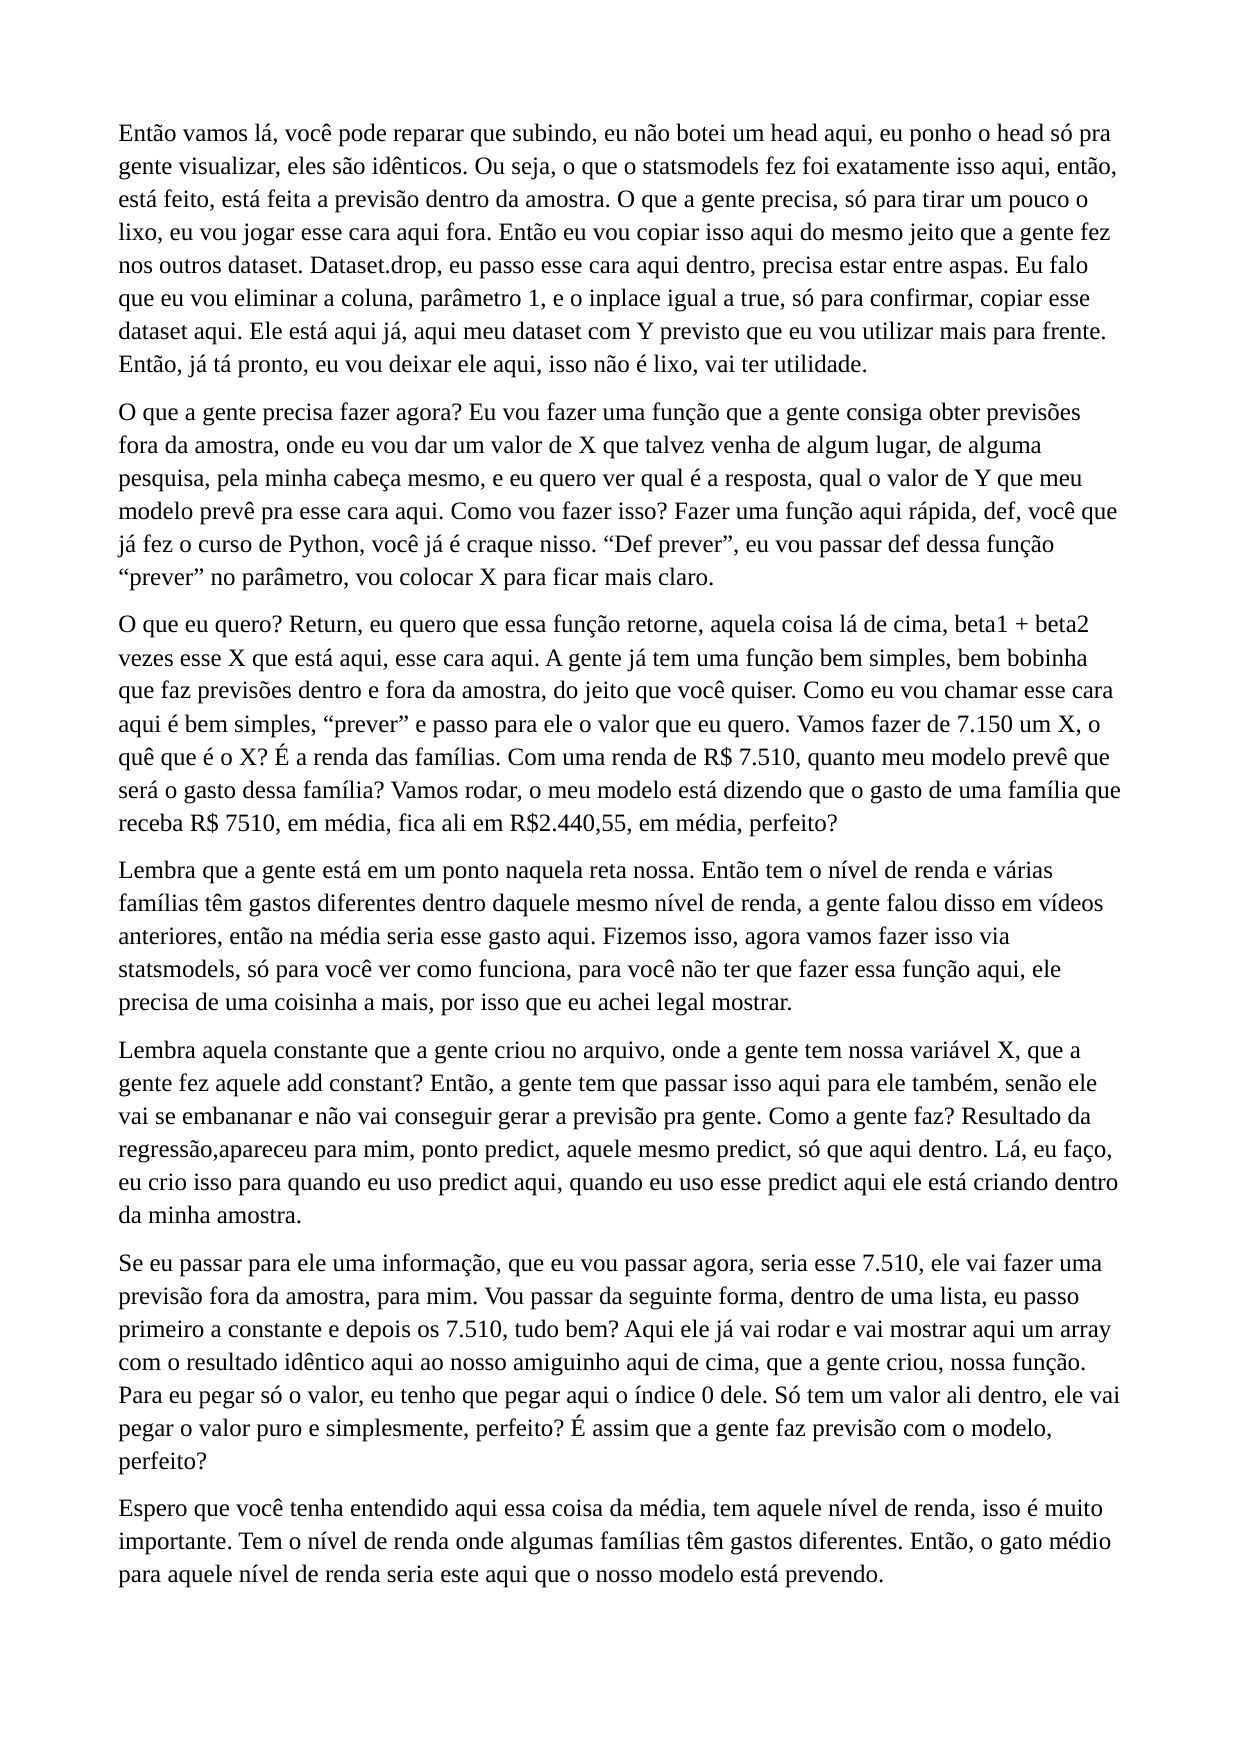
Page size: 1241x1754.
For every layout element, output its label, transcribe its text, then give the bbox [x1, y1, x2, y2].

text O que a gente precisa fazer agora? Eu vou fazer uma função que a gente consiga obter previsões fora da amostra, onde eu vou dar um valor de X que talvez venha de algum lugar, de alguma pesquisa, pela minha cabeça mesmo, e eu quero ver qual é a resposta, qual o valor de Y que meu modelo prevê pra esse cara aqui. Como vou fazer isso? Fazer uma função aqui rápida, def, você que já fez o curso de Python, você já é craque nisso. “Def prever”, eu vou passar def dessa função “prever” no parâmetro, vou colocar X para ficar mais claro. [118, 397, 1122, 591]
text Lembra que a gente está em um ponto naquela reta nossa. Então tem o nível de renda e várias famílias têm gastos diferentes dentro daquele mesmo nível de renda, a gente falou disso em vídeos anteriores, então na média seria esse gasto aqui. Fizemos isso, agora vamos fazer isso via statsmodels, só para você ver como funciona, para você não ter que fazer essa função aqui, ele precisa de uma coisinha a mais, por isso que eu achei legal mostrar. [118, 855, 1122, 1016]
text Se eu passar para ele uma informação, que eu vou passar agora, seria esse 7.510, ele vai fazer uma previsão fora da amostra, para mim. Vou passar da seguinte forma, dentro de uma lista, eu passo primeiro a constante e depois os 7.510, tudo bem? Aqui ele já vai rodar e vai mostrar aqui um array com o resultado idêntico aqui ao nosso amiguinho aqui de cima, que a gente criou, nossa função. Para eu pegar só o valor, eu tenho que pegar aqui o índice 0 dele. Só tem um valor ali dentro, ele vai pegar o valor puro e simplesmente, perfeito? É assim que a gente faz previsão com o modelo, perfeito? [118, 1248, 1122, 1474]
text Então vamos lá, você pode reparar que subindo, eu não botei um head aqui, eu ponho o head só pra gente visualizar, eles são idênticos. Ou seja, o que o statsmodels fez foi exatamente isso aqui, então, está feito, está feita a previsão dentro da amostra. O que a gente precisa, só para tirar um pouco o lixo, eu vou jogar esse cara aqui fora. Então eu vou copiar isso aqui do mesmo jeito que a gente fez nos outros dataset. Dataset.drop, eu passo esse cara aqui dentro, precisa estar entre aspas. Eu falo que eu vou eliminar a coluna, parâmetro 1, e o inplace igual a true, só para confirmar, copiar esse dataset aqui. Ele está aqui já, aqui meu dataset com Y previsto que eu vou utilizar mais para frente. Então, já tá pronto, eu vou deixar ele aqui, isso não é lixo, vai ter utilidade. [118, 118, 1122, 378]
text O que eu quero? Return, eu quero que essa função retorne, aquela coisa lá de cima, beta1 + beta2 vezes esse X que está aqui, esse cara aqui. A gente já tem uma função bem simples, bem bobinha que faz previsões dentro e fora da amostra, do jeito que você quiser. Como eu vou chamar esse cara aqui é bem simples, “prever” e passo para ele o valor que eu quero. Vamos fazer de 7.150 um X, o quê que é o X? É a renda das famílias. Com uma renda de R$ 7.510, quanto meu modelo prevê que será o gasto dessa família? Vamos rodar, o meu modelo está dizendo que o gasto de uma família que receba R$ 7510, em média, fica ali em R$2.440,55, em média, perfeito? [118, 609, 1122, 836]
text Lembra aquela constante que a gente criou no arquivo, onde a gente tem nossa variável X, que a gente fez aquele add constant? Então, a gente tem que passar isso aqui para ele também, senão ele vai se embananar e não vai conseguir gerar a previsão pra gente. Como a gente faz? Resultado da regressão,apareceu para mim, ponto predict, aquele mesmo predict, só que aqui dentro. Lá, eu faço, eu crio isso para quando eu uso predict aqui, quando eu uso esse predict aqui ele está criando dentro da minha amostra. [118, 1035, 1122, 1229]
text Espero que você tenha entendido aqui essa coisa da média, tem aquele nível de renda, isso é muito importante. Tem o nível de renda onde algumas famílias têm gastos diferentes. Então, o gato médio para aquele nível de renda seria este aqui que o nosso modelo está prevendo. [118, 1493, 1122, 1588]
